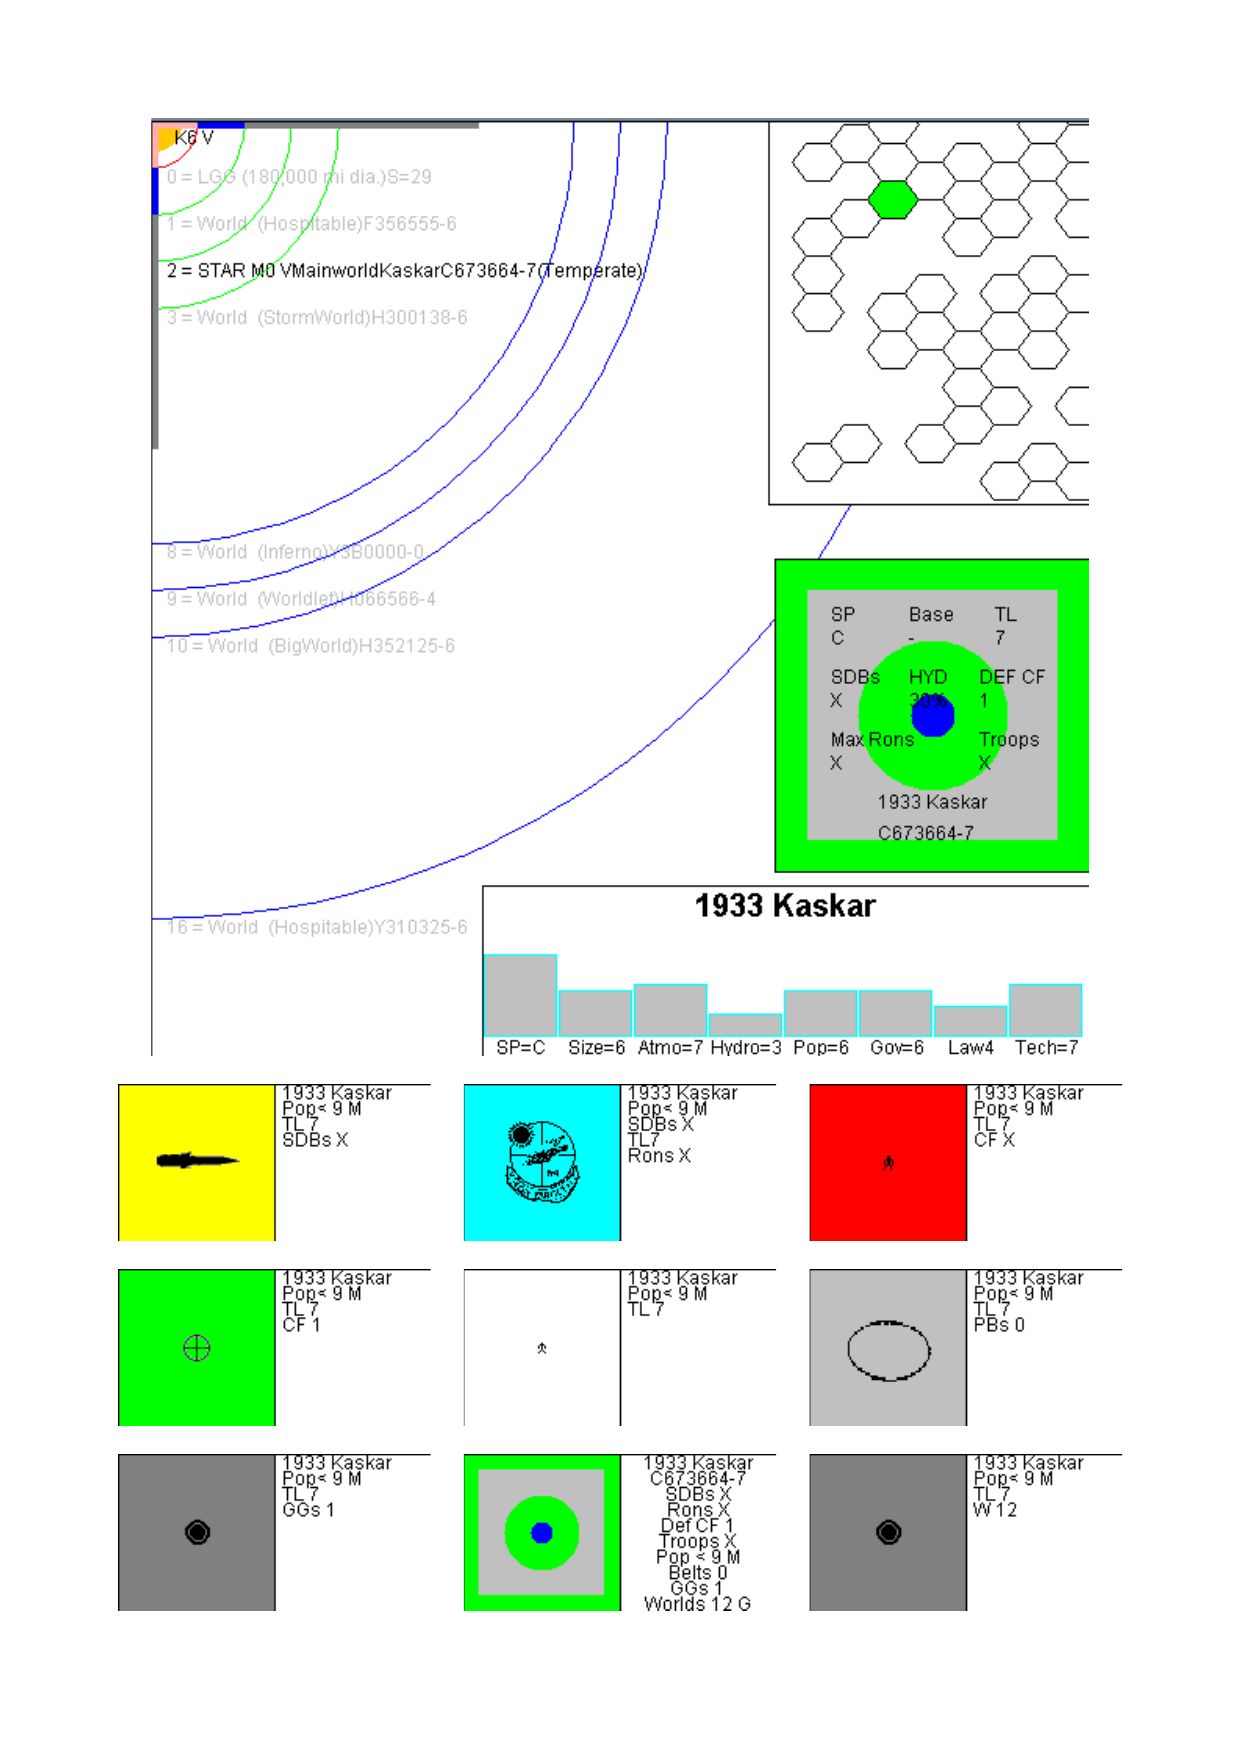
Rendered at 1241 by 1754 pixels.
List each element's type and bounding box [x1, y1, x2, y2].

picture [463, 1269, 777, 1426]
picture [809, 1454, 1123, 1611]
picture [118, 1269, 431, 1426]
picture [809, 1269, 1123, 1426]
picture [463, 1084, 777, 1241]
picture [118, 1454, 431, 1611]
picture [118, 1084, 431, 1241]
picture [151, 118, 1089, 1056]
picture [809, 1084, 1123, 1241]
picture [463, 1454, 777, 1611]
